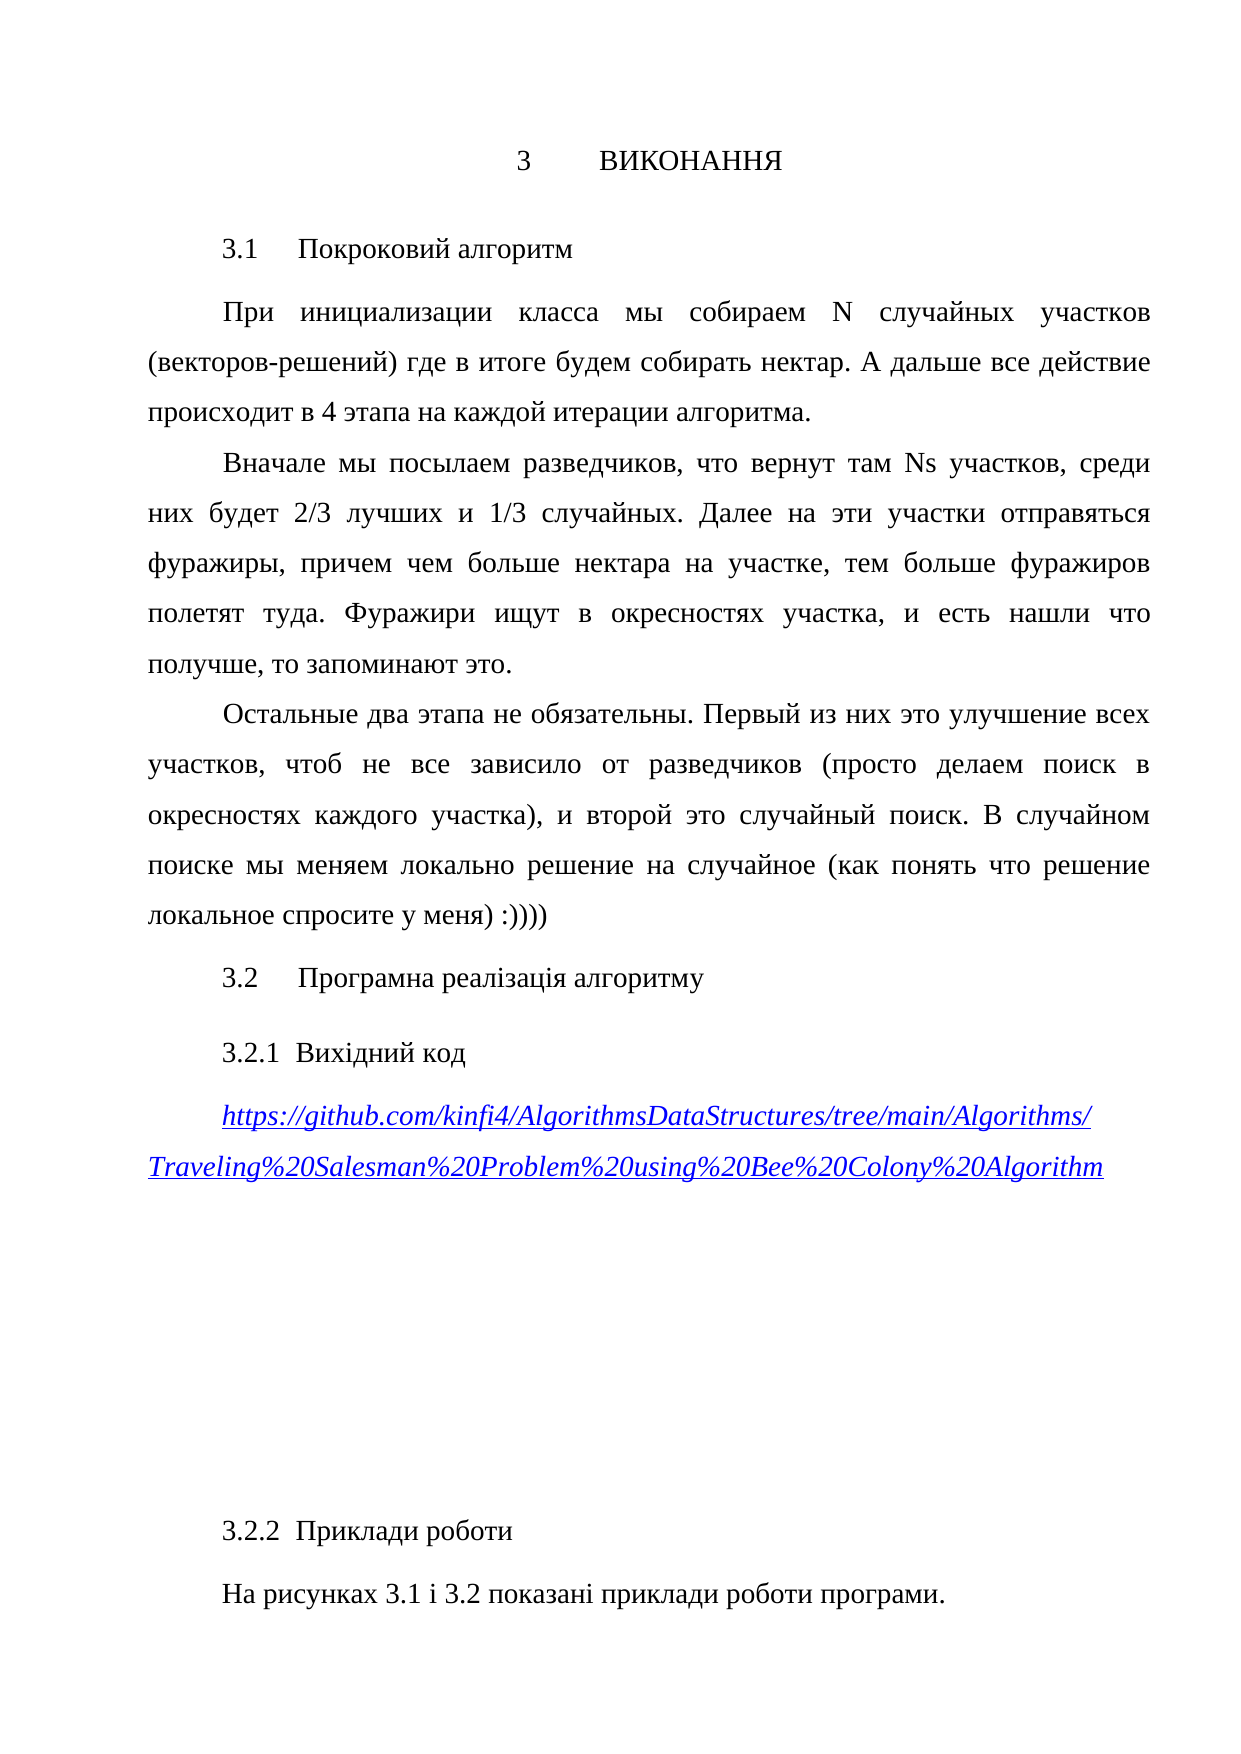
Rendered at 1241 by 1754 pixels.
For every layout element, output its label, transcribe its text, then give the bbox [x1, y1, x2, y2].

subtitle Програмна реалізація алгоритму [148, 960, 1152, 994]
subtitle Виконання [148, 143, 1152, 177]
subtitle Вихідний код [148, 1036, 1152, 1069]
subtitle Покроковий алгоритм [148, 231, 1152, 264]
text При инициализации класса мы собираем N случайных участков (векторов-решений) где в итоге будем собирать нектар. А дальше все действие происходит в 4 этапа на каждой итерации алгоритма. [148, 294, 1152, 428]
subtitle Приклади роботи [148, 1513, 1152, 1547]
text Вначале мы посылаем разведчиков, что вернут там Ns участков, среди них будет 2/3 лучших и 1/3 случайных. Далее на эти участки отправяться фуражиры, причем чем больше нектара на участке, тем больше фуражиров полетят туда. Фуражири ищут в окресностях участка, и есть нашли что получше, то запоминают это. [148, 445, 1152, 679]
text https://github.com/kinfi4/AlgorithmsDataStructures/tree/main/Algorithms/Traveling%20Salesman%20Problem%20using%20Bee%20Colony%20Algorithm [148, 1098, 1152, 1182]
text Остальные два этапа не обязательны. Первый из них это улучшение всех участков, чтоб не все зависило от разведчиков (просто делаем поиск в окресностях каждого участка), и второй это случайный поиск. В случайном поиске мы меняем локально решение на случайное (как понять что решение локальное спросите у меня) :)))) [148, 696, 1152, 931]
text На рисунках 3.1 і 3.2 показані приклади роботи програми. [148, 1576, 1152, 1610]
